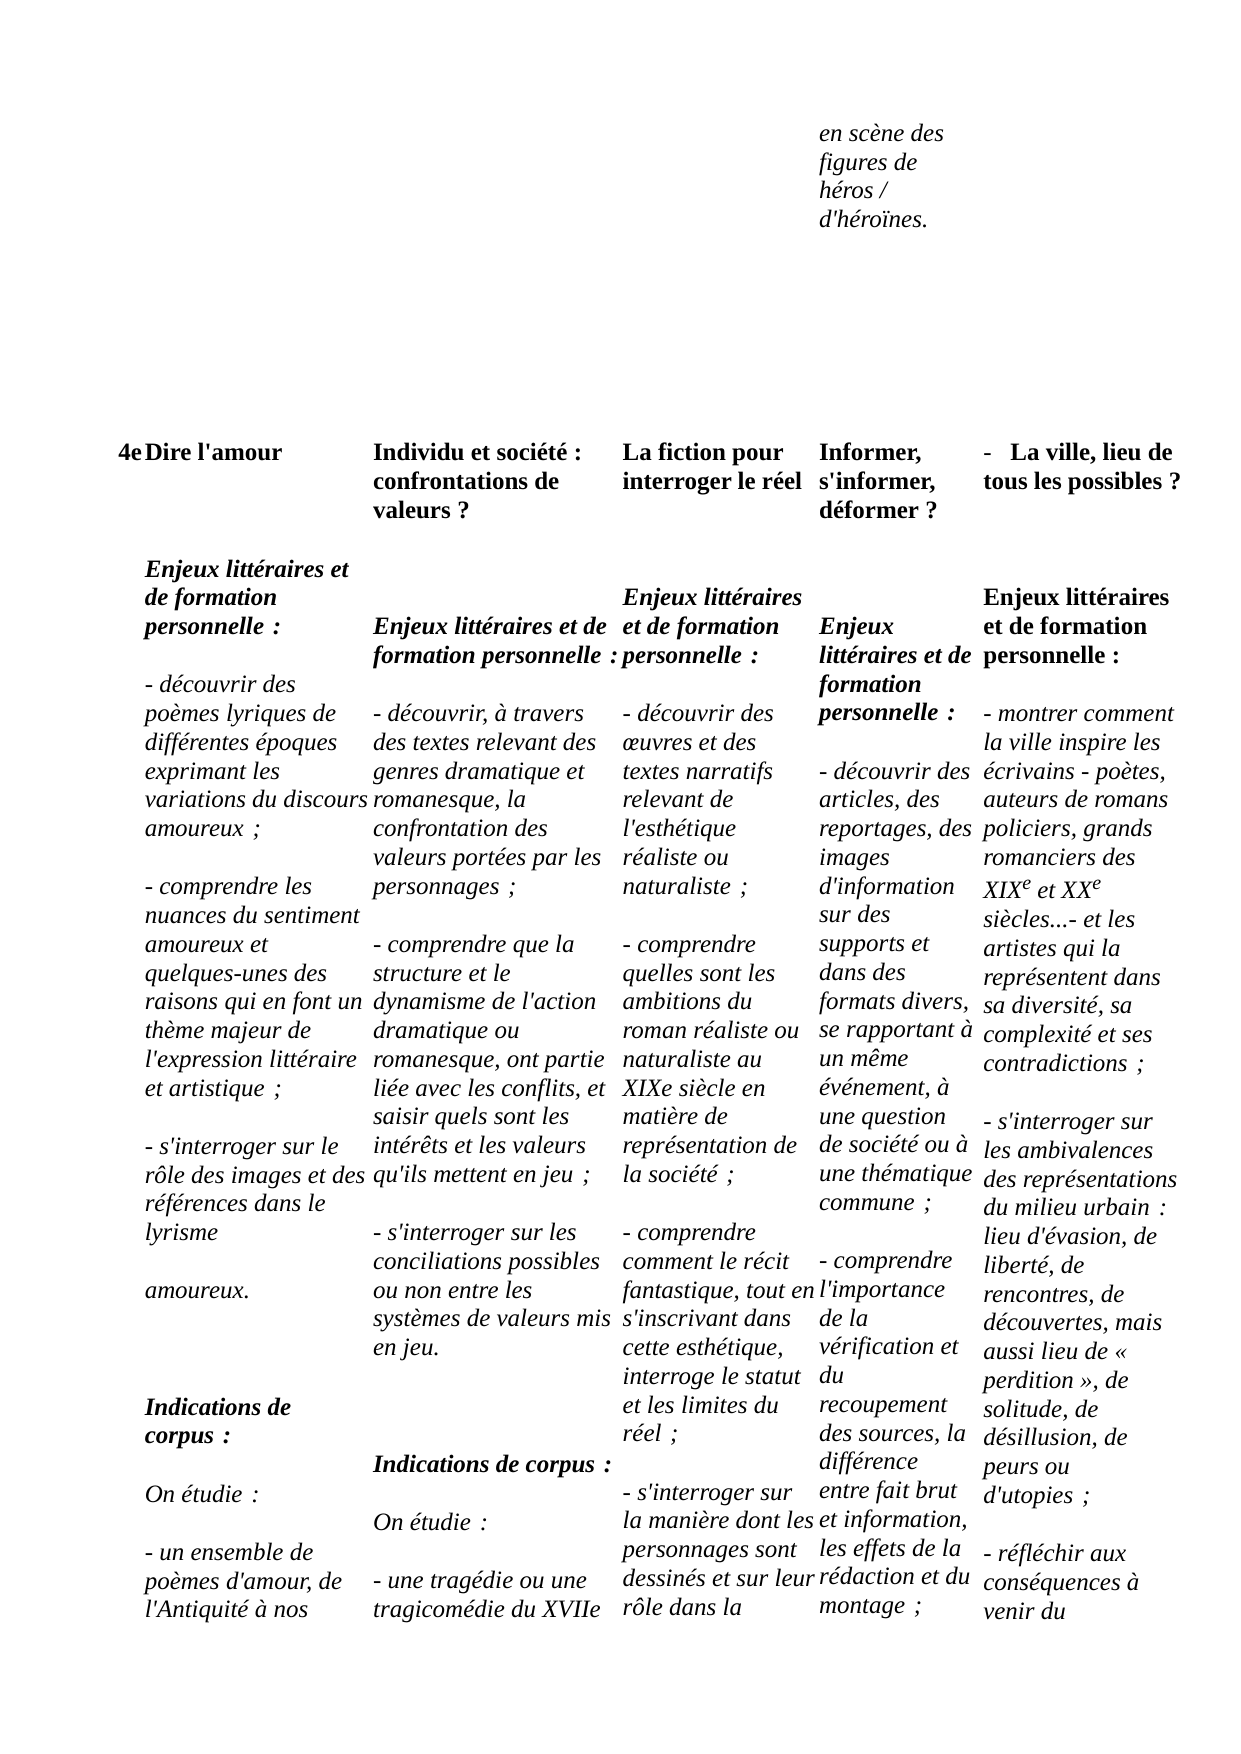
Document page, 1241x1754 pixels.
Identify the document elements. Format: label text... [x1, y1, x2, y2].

table_cell [1176, 118, 1183, 437]
table_cell Dire l'amour Enjeux littéraires et de formation personnelle : - découvrir des poèmes lyriques de différentes époques exprimant les variations du discours amoureux ; - comprendre les nuances du sentiment amoureux et quelques-unes des raisons qui en font un thème majeur de l'expression littéraire et artistique ; - s'interroger sur le rôle des images et des références dans le lyrisme amoureux. Indications de corpus : On étudie : - un ensemble de poèmes d'amour, de l'Antiquité à nos [145, 437, 373, 1624]
table_cell 5e [118, 118, 144, 437]
table_cell [977, 118, 983, 437]
table_cell [983, 118, 1170, 437]
table_cell [977, 437, 983, 1624]
table_cell [1170, 118, 1176, 437]
table_cell Individu et société : confrontations de valeurs ? Enjeux littéraires et de formation personnelle : - découvrir, à travers des textes relevant des genres dramatique et romanesque, la confrontation des valeurs portées par les personnages ; - comprendre que la structure et le dynamisme de l'action dramatique ou romanesque, ont partie liée avec les conflits, et saisir quels sont les intérêts et les valeurs qu'ils mettent en jeu ; - s'interroger sur les conciliations possibles ou non entre les systèmes de valeurs mis en jeu. Indications de corpus : On étudie : - une tragédie ou une tragicomédie du XVIIe [373, 437, 622, 1624]
table_cell 4e [118, 437, 144, 1624]
table_cell La fiction pour interroger le réel Enjeux littéraires et de formation personnelle : - découvrir des œuvres et des textes narratifs relevant de l'esthétique réaliste ou naturaliste ; - comprendre quelles sont les ambitions du roman réaliste ou naturaliste au XIXe siècle en matière de représentation de la société ; - comprendre comment le récit fantastique, tout en s'inscrivant dans cette esthétique, interroge le statut et les limites du réel ; - s'interroger sur la manière dont les personnages sont dessinés et sur leur rôle dans la [623, 437, 819, 1624]
table_cell Informer, s'informer, déformer ? Enjeux littéraires et de formation personnelle : - découvrir des articles, des reportages, des images d'information sur des supports et dans des formats divers, se rapportant à un même événement, à une question de société ou à une thématique commune ; - comprendre l'importance de la vérification et du recoupement des sources, la différence entre fait brut et information, les effets de la rédaction et du montage ; [819, 437, 977, 1624]
table_cell Le voyage et l'aventure : pourquoi aller vers l'inconnu ? Enjeux littéraires et de formation personnelle : - découvrir diverses formes de récits d'aventures, fictifs ou non, et des textes célébrant les voyages ; - comprendre les motifs de l'élan vers l'autre et l'ailleurs et s'interroger sur les valeurs mises en jeu ; - s'interroger sur le sens des représentations qui sont données des voyages et de ce qu'ils font découvrir. Indications de corpus : On étudie : - en lien avec la programmation annuelle en histoire (thème 3 : L'Europe et le Monde aux XVIe et XVIIe siècles), des extraits d'œuvres évoquant les Grandes Découvertes (récits contemporains ou postérieurs à cette époque, non fictifs ou fictifs). On peut aussi étudier sous forme d'un groupement de textes des poèmes évoquant les voyages et la séduction de l'ailleurs ou un roman d'aventures. [145, 118, 373, 437]
table_cell - La ville, lieu de tous les possibles ? Enjeux littéraires et de formation personnelle : - montrer comment la ville inspire les écrivains - poètes, auteurs de romans policiers, grands romanciers des XIXe et XXe siècles...- et les artistes qui la représentent dans sa diversité, sa complexité et ses contradictions ; - s'interroger sur les ambivalences des représentations du milieu urbain : lieu d'évasion, de liberté, de rencontres, de découvertes, mais aussi lieu de « perdition », de solitude, de désillusion, de peurs ou d'utopies ; - réfléchir aux conséquences à venir du [983, 437, 1183, 1624]
table_cell [623, 118, 819, 437]
table_cell [373, 118, 622, 437]
table_cell en scène des figures de héros / d'héroïnes. [819, 118, 977, 437]
